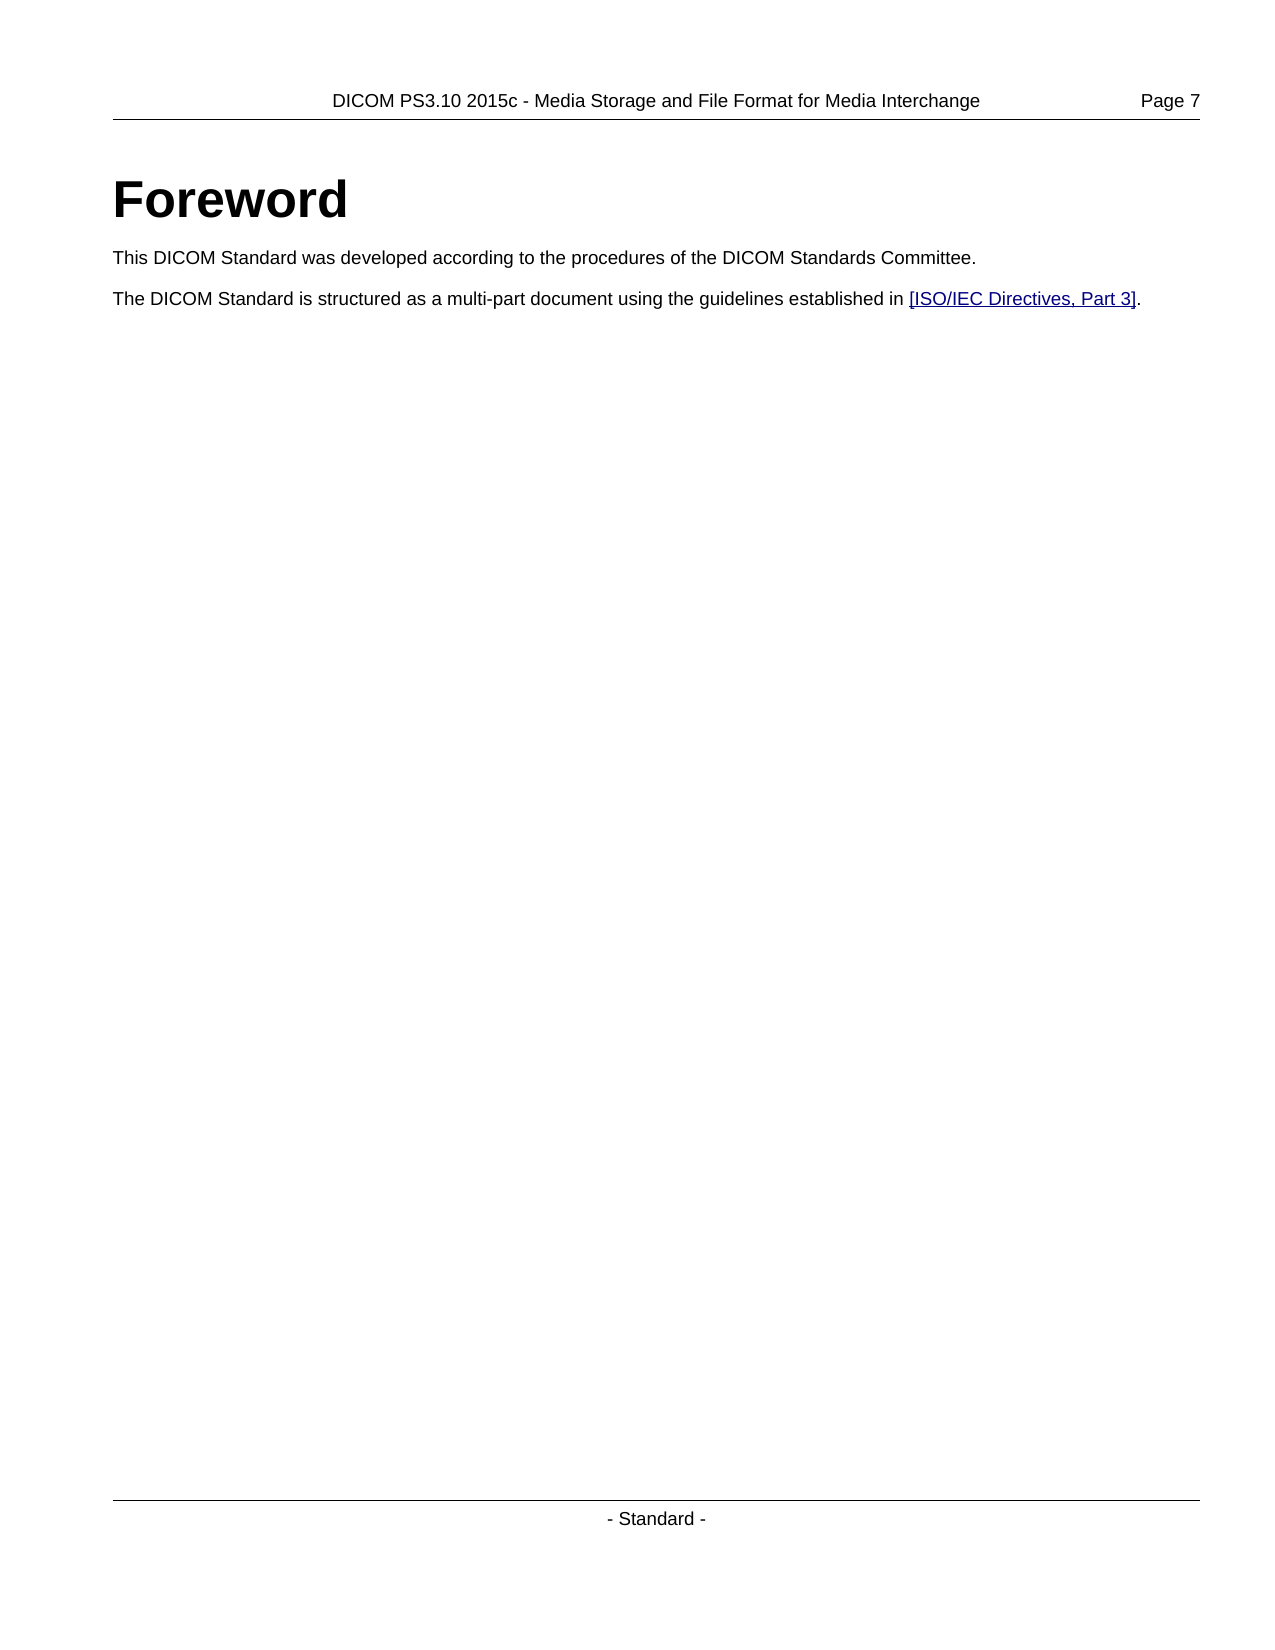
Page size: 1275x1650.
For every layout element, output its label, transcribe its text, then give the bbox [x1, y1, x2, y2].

text The DICOM Standard is structured as a multi-part document using the guidelines established in [ISO/IEC Directives, Part 3]. [112, 287, 1200, 309]
text This DICOM Standard was developed according to the procedures of the DICOM Standards Committee. [112, 247, 1200, 269]
text Foreword [112, 169, 1200, 228]
